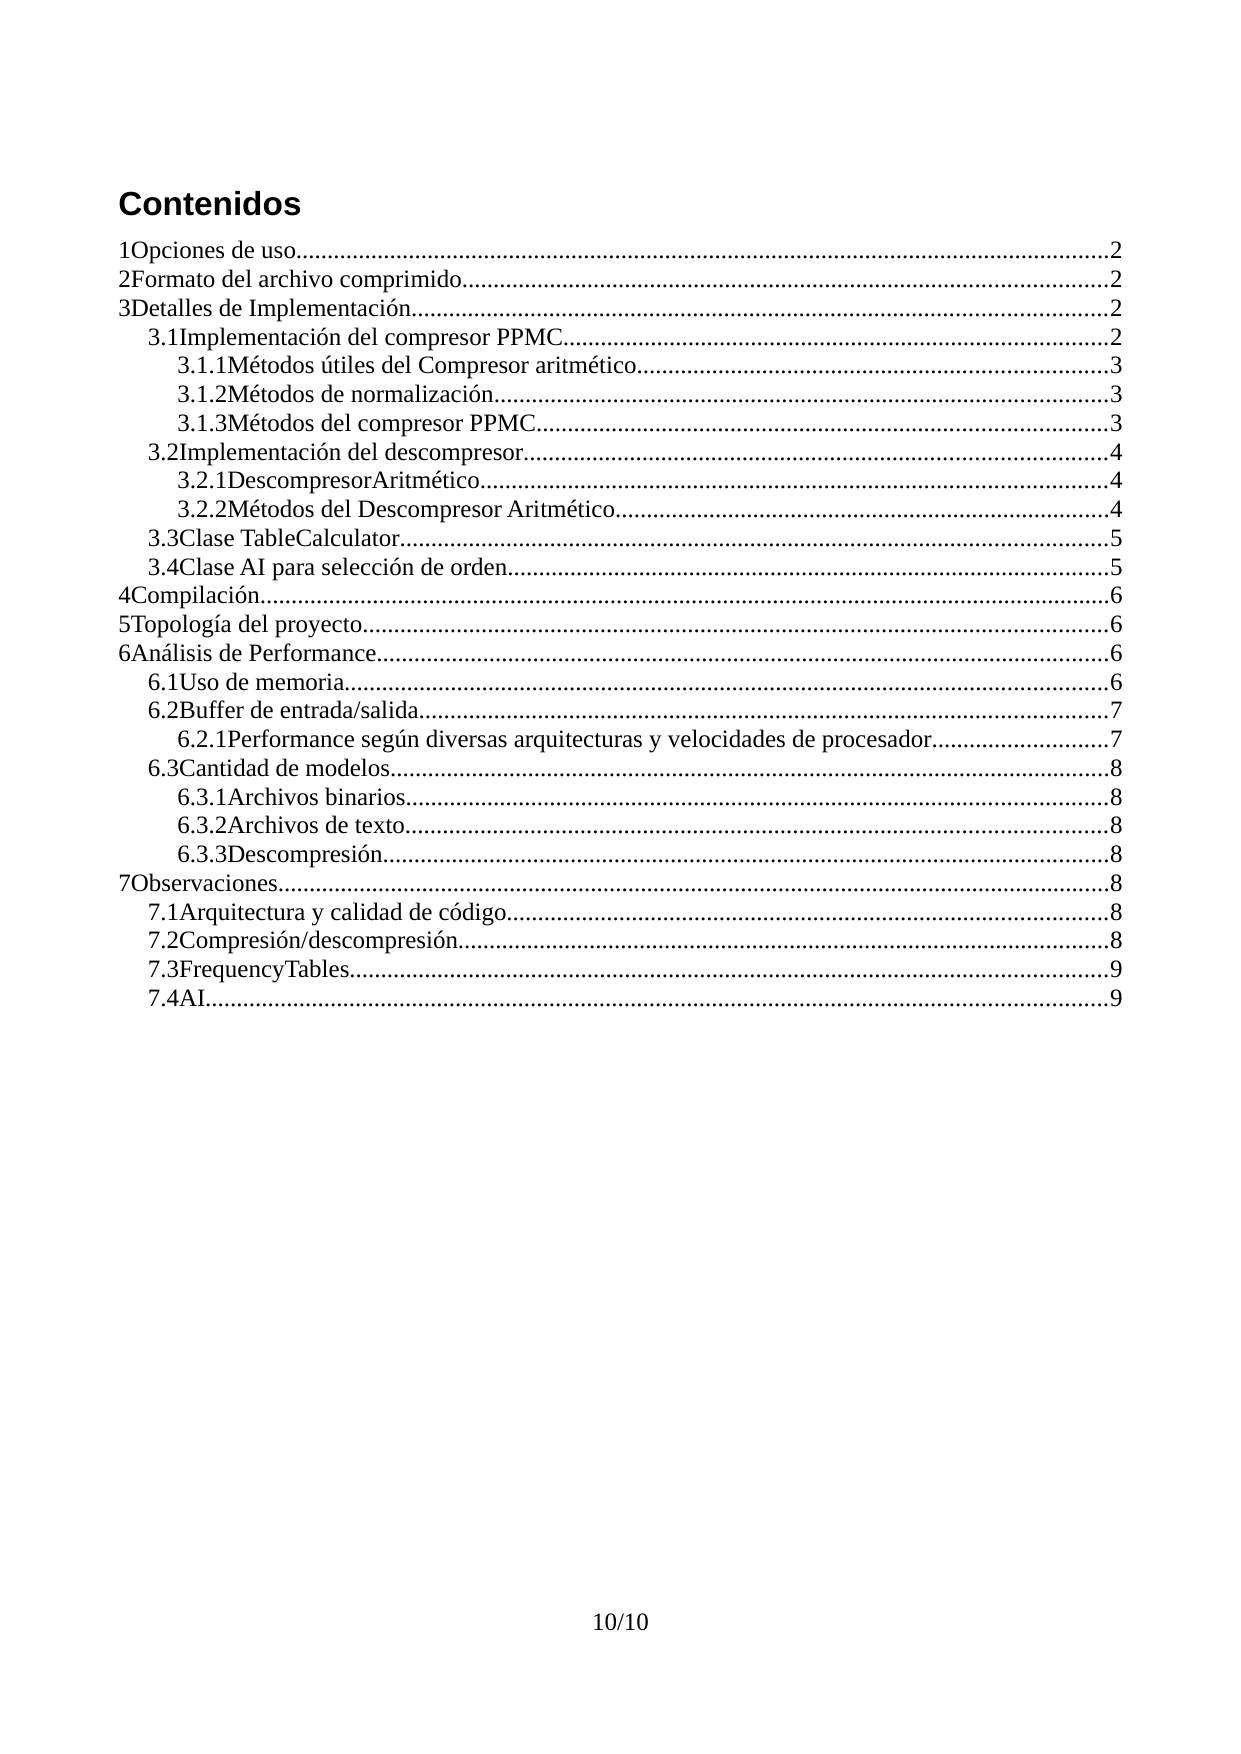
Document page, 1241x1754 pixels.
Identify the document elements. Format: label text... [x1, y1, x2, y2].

text 6.2Buffer de entrada/salida 7 [148, 695, 1122, 724]
text 1Opciones de uso 2 [118, 235, 1122, 264]
text 7.3FrequencyTables 9 [148, 954, 1122, 983]
text 3.1Implementación del compresor PPMC 2 [148, 322, 1122, 350]
text 3.2.2Métodos del Descompresor Aritmético 4 [177, 494, 1122, 523]
text 3.2.1DescompresorAritmético 4 [177, 465, 1122, 494]
text 4Compilación 6 [118, 580, 1122, 609]
text 6.2.1Performance según diversas arquitecturas y velocidades de procesador 7 [177, 724, 1122, 753]
subtitle Contenidos [118, 184, 1122, 223]
text 3.1.2Métodos de normalización 3 [177, 379, 1122, 408]
text 7.2Compresión/descompresión 8 [148, 925, 1122, 954]
text 3.2Implementación del descompresor 4 [148, 437, 1122, 465]
text 6.3.3Descompresión 8 [177, 839, 1122, 868]
text 7.4AI 9 [148, 983, 1122, 1012]
text 2Formato del archivo comprimido 2 [118, 264, 1122, 293]
text 3Detalles de Implementación 2 [118, 293, 1122, 322]
text 5Topología del proyecto 6 [118, 609, 1122, 638]
text 6Análisis de Performance 6 [118, 638, 1122, 667]
text 3.3Clase TableCalculator 5 [148, 523, 1122, 552]
text 3.4Clase AI para selección de orden 5 [148, 552, 1122, 580]
text 6.3Cantidad de modelos 8 [148, 753, 1122, 782]
text 7.1Arquitectura y calidad de código 8 [148, 897, 1122, 925]
text 3.1.1Métodos útiles del Compresor aritmético 3 [177, 350, 1122, 379]
text 6.3.1Archivos binarios 8 [177, 782, 1122, 810]
text 6.3.2Archivos de texto 8 [177, 810, 1122, 839]
text 3.1.3Métodos del compresor PPMC 3 [177, 408, 1122, 437]
text 6.1Uso de memoria 6 [148, 667, 1122, 695]
text 7Observaciones 8 [118, 868, 1122, 897]
